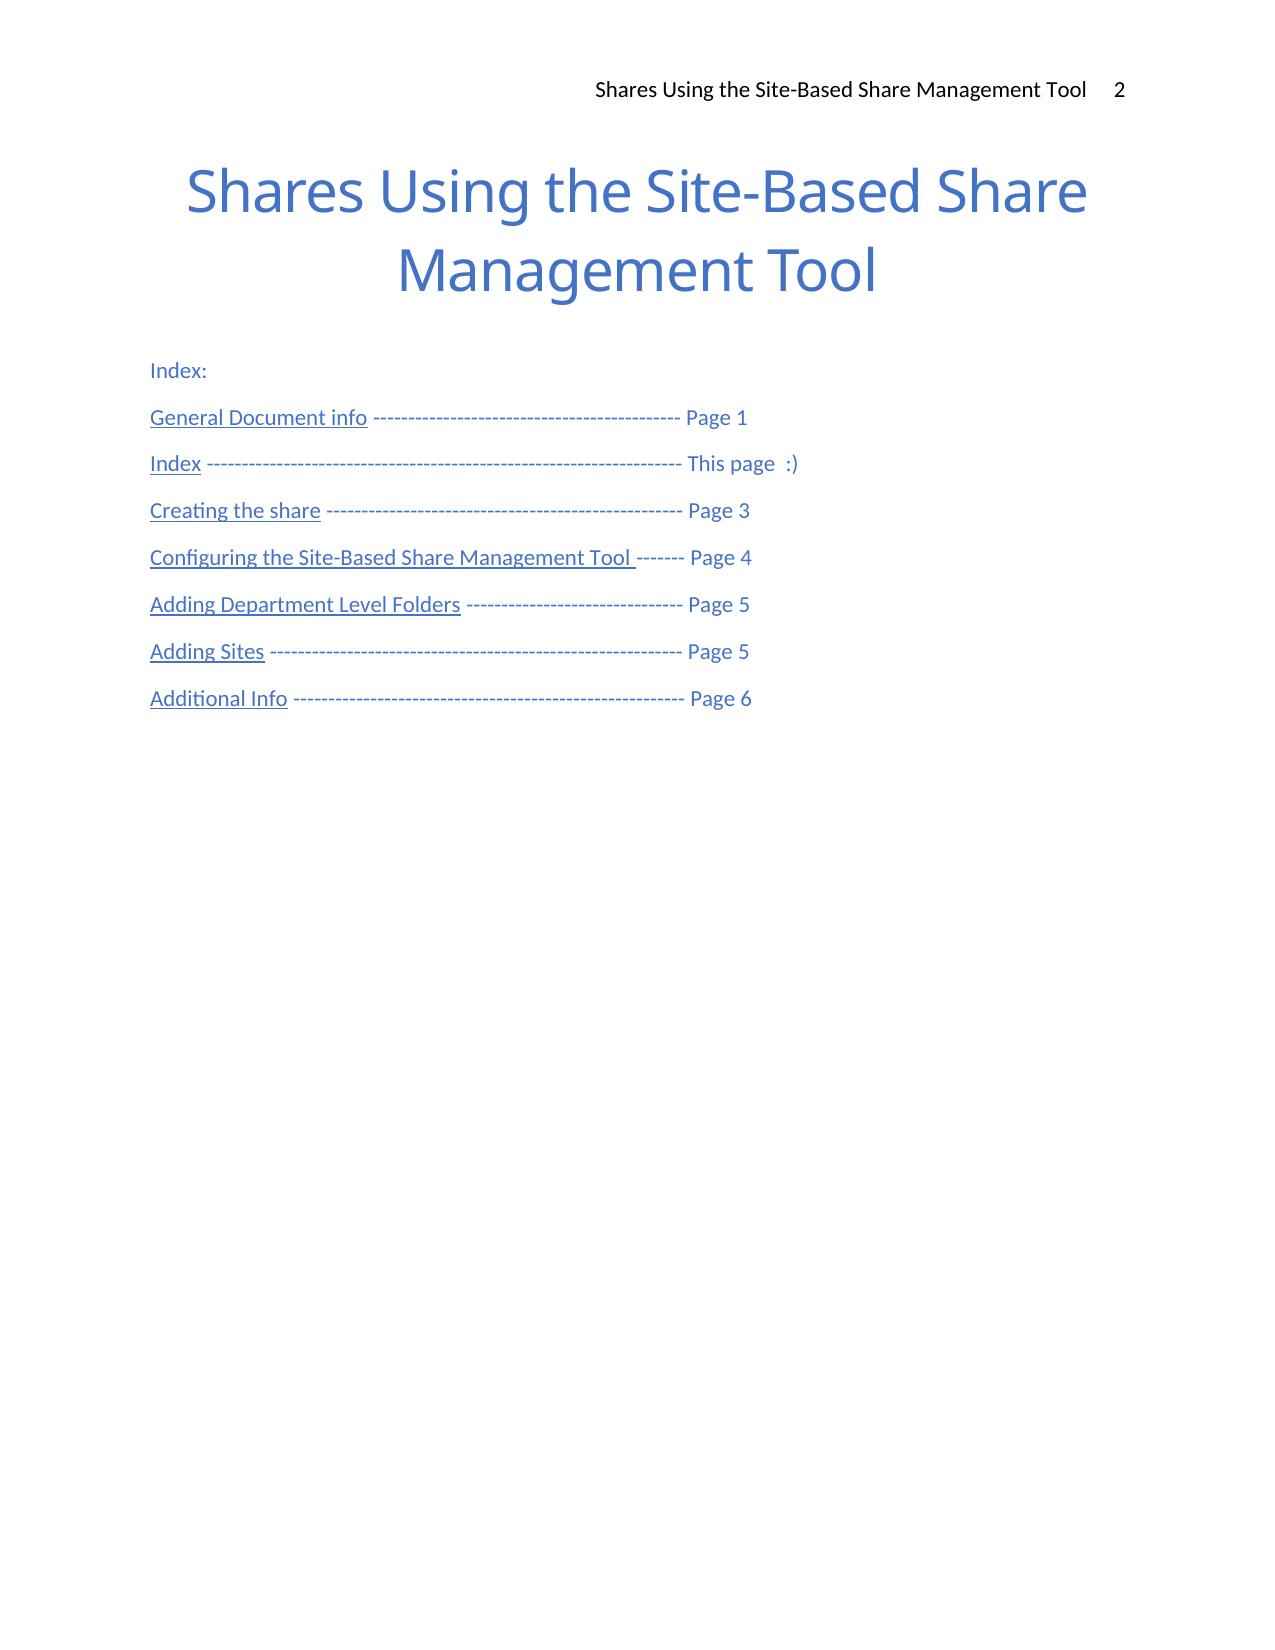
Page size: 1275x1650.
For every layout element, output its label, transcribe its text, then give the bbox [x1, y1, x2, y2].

text Adding Department Level Folders ------------------------------- Page 5 [150, 590, 1125, 618]
text Configuring the Site-Based Share Management Tool ------- Page 4 [150, 543, 1125, 571]
text Adding Sites ----------------------------------------------------------- Page 5 [150, 637, 1125, 665]
text Index -------------------------------------------------------------------- This page :) [150, 449, 1125, 478]
text Additional Info -------------------------------------------------------- Page 6 [150, 684, 1125, 712]
text General Document info -------------------------------------------- Page 1 [150, 403, 1125, 431]
text Creating the share --------------------------------------------------- Page 3 [150, 496, 1125, 524]
title Shares Using the Site-Based Share Management Tool [150, 150, 1125, 309]
text Index: [150, 356, 1125, 384]
